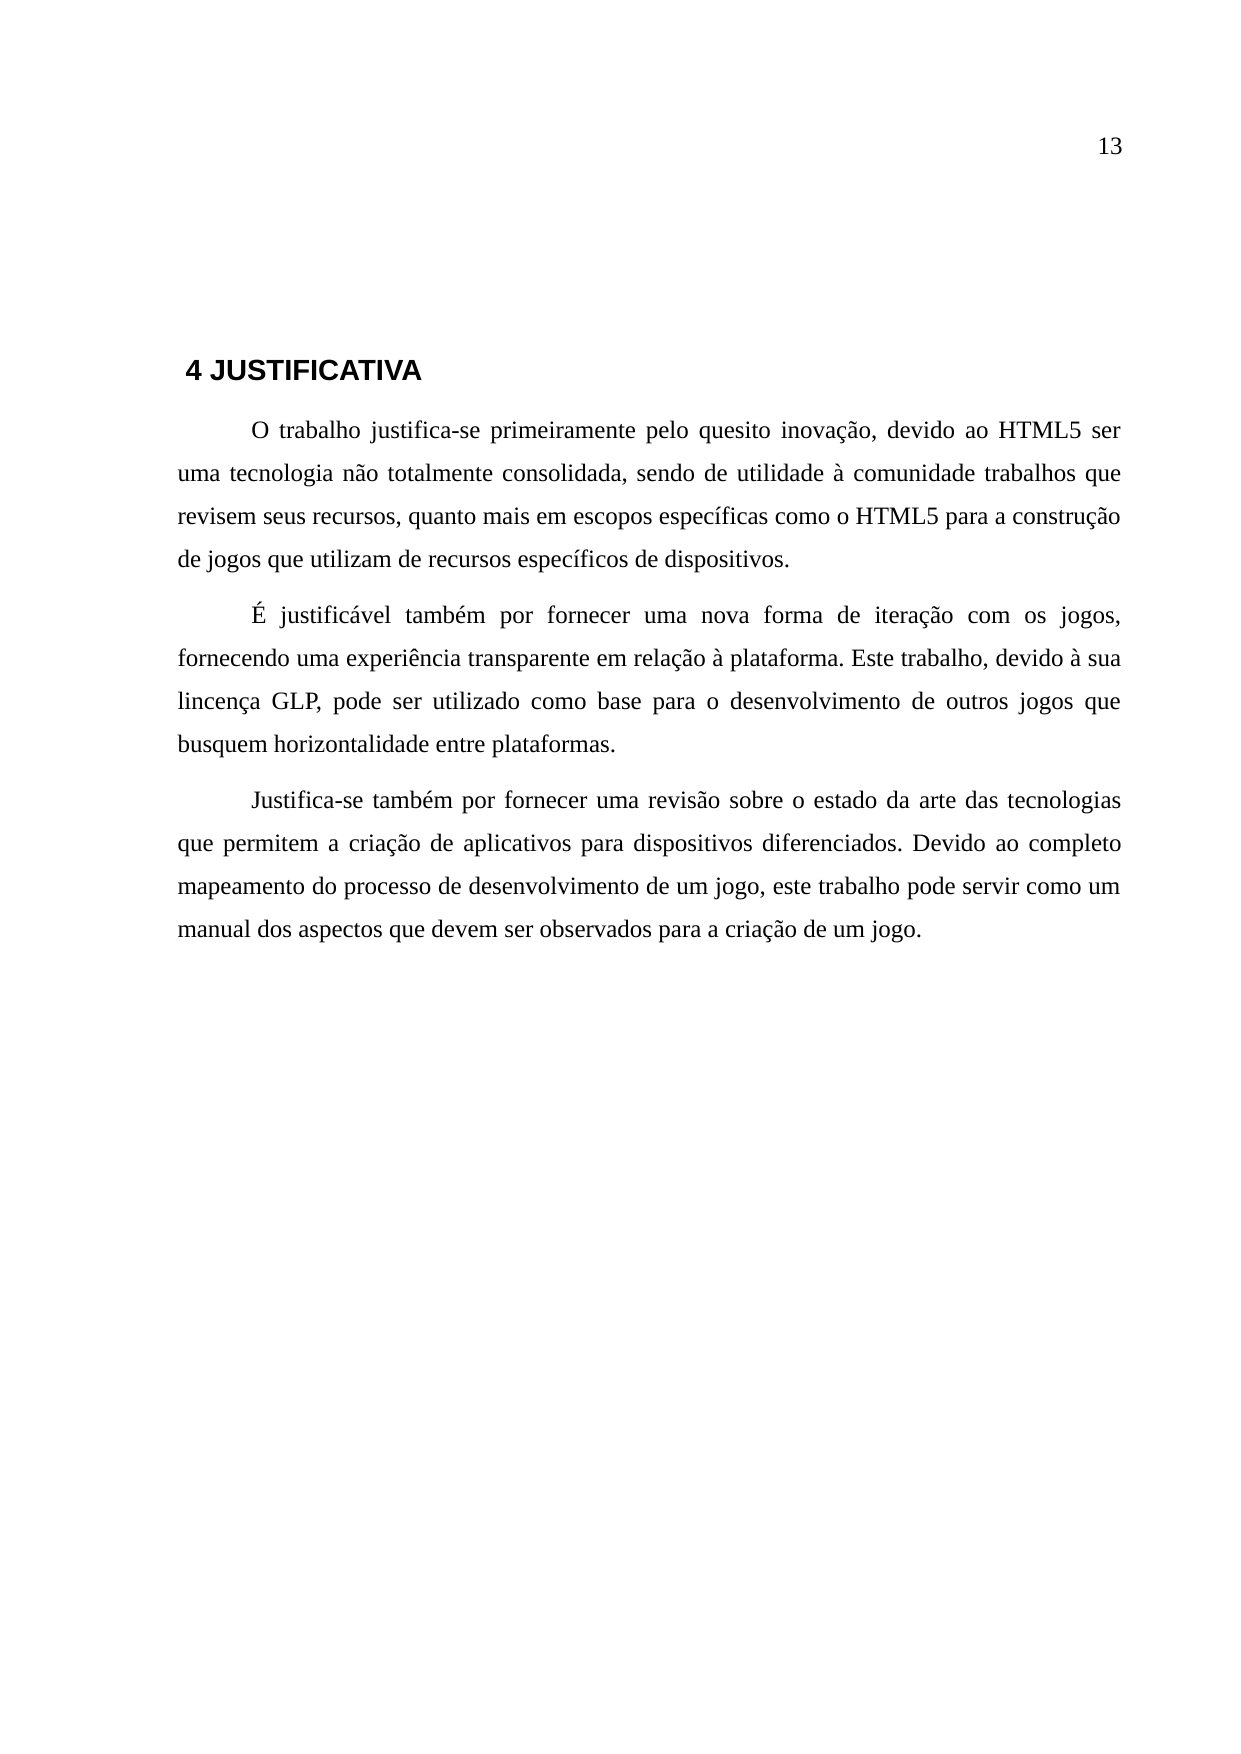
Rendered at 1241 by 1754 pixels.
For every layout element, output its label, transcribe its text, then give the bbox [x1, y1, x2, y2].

text É justificável também por fornecer uma nova forma de iteração com os jogos, fornecendo uma experiência transparente em relação à plataforma. Este trabalho, devido à sua lincença GLP, pode ser utilizado como base para o desenvolvimento de outros jogos que busquem horizontalidade entre plataformas. [177, 600, 1122, 758]
text O trabalho justifica-se primeiramente pelo quesito inovação, devido ao HTML5 ser uma tecnologia não totalmente consolidada, sendo de utilidade à comunidade trabalhos que revisem seus recursos, quanto mais em escopos específicas como o HTML5 para a construção de jogos que utilizam de recursos específicos de dispositivos. [177, 415, 1122, 573]
subtitle JUSTIFICATIVA [177, 353, 1122, 386]
text Justifica-se também por fornecer uma revisão sobre o estado da arte das tecnologias que permitem a criação de aplicativos para dispositivos diferenciados. Devido ao completo mapeamento do processo de desenvolvimento de um jogo, este trabalho pode servir como um manual dos aspectos que devem ser observados para a criação de um jogo. [177, 785, 1122, 943]
